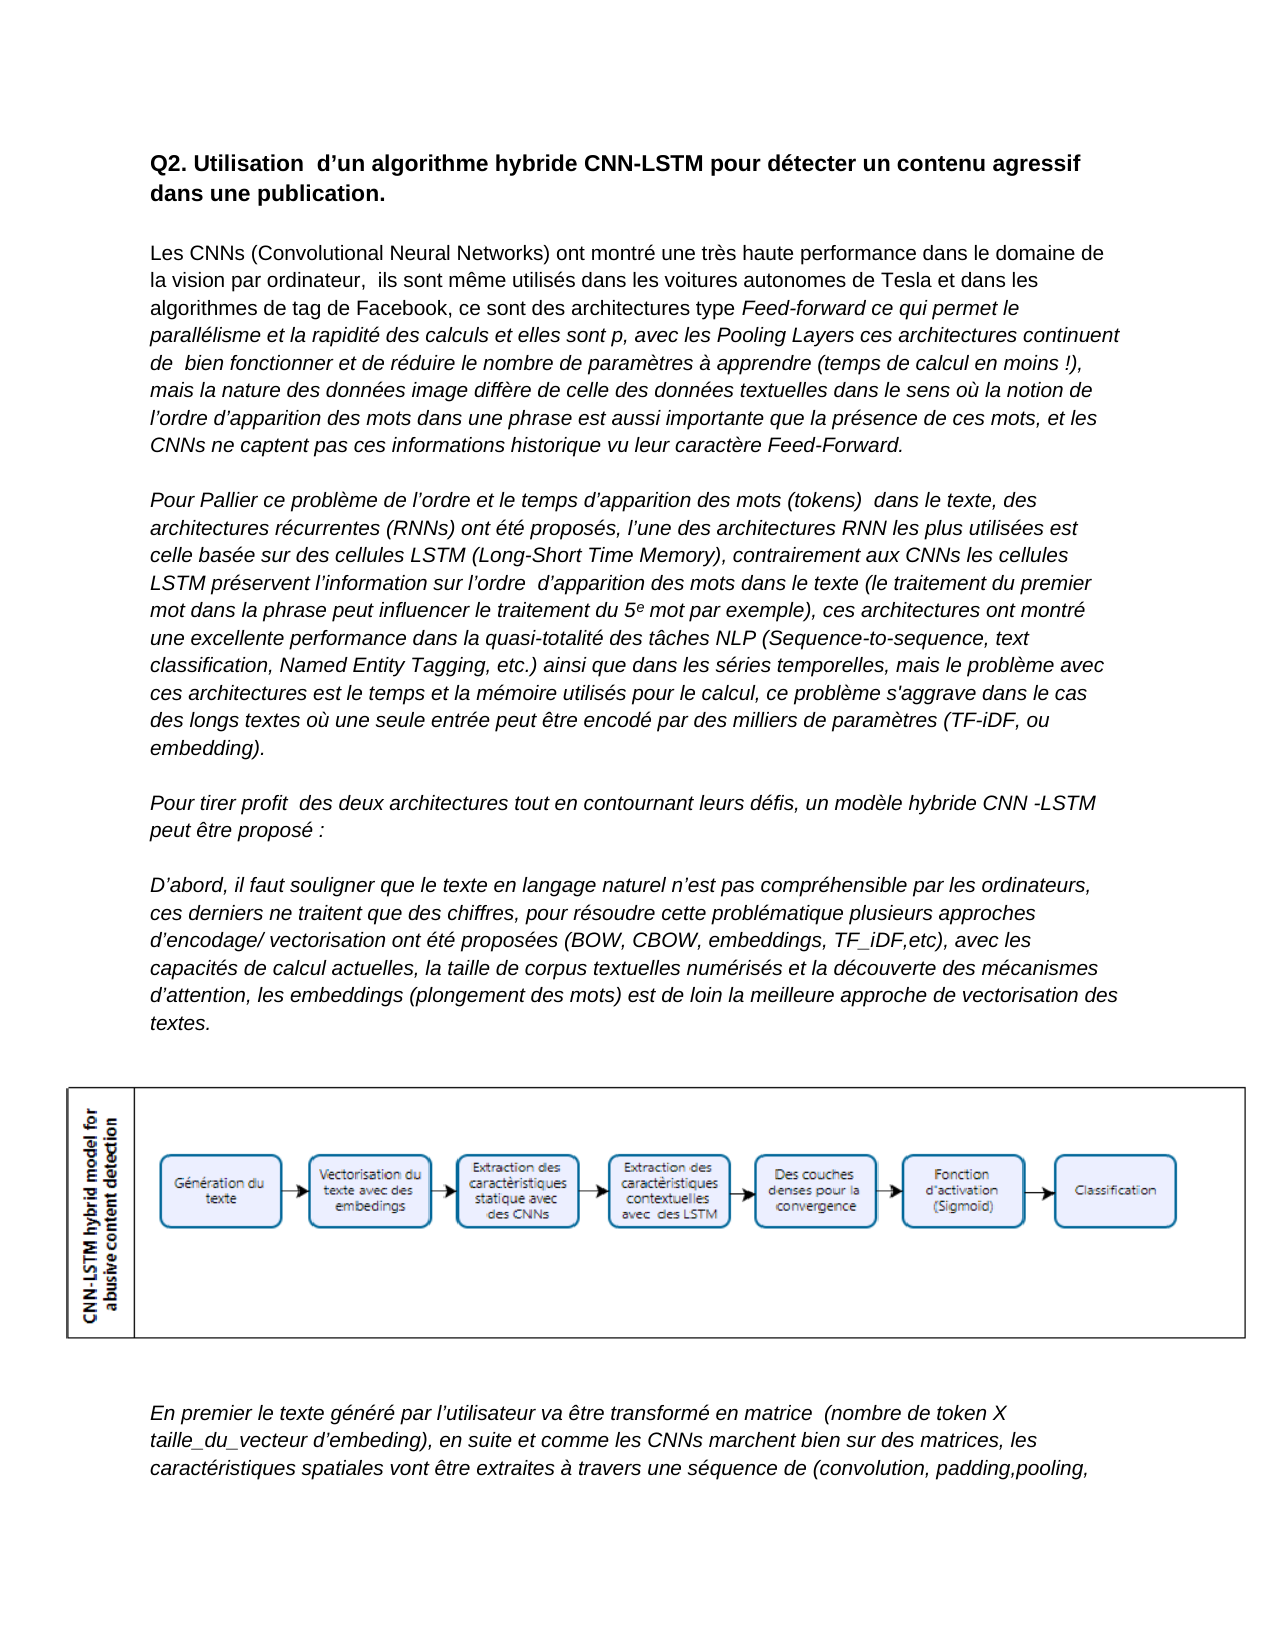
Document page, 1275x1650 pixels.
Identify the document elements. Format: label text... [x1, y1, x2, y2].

text Pour tirer profit des deux architectures tout en contournant leurs défis, un modèle hybride CNN -LSTM peut être proposé : [150, 791, 1125, 842]
picture [53, 1079, 1255, 1348]
text Pour Pallier ce problème de l’ordre et le temps d’apparition des mots (tokens) dans le texte, des architectures récurrentes (RNNs) ont été proposés, l’une des architectures RNN les plus utilisées est celle basée sur des cellules LSTM (Long-Short Time Memory), contrairement aux CNNs les cellules LSTM préservent l’information sur l’ordre d’apparition des mots dans le texte (le traitement du premier mot dans la phrase peut influencer le traitement du 5ᵉ mot par exemple), ces architectures ont montré une excellente performance dans la quasi-totalité des tâches NLP (Sequence-to-sequence, text classification, Named Entity Tagging, etc.) ainsi que dans les séries temporelles, mais le problème avec ces architectures est le temps et la mémoire utilisés pour le calcul, ce problème s'aggrave dans le cas des longs textes où une seule entrée peut être encodé par des milliers de paramètres (TF-iDF, ou embedding). [150, 488, 1125, 759]
text En premier le texte généré par l’utilisateur va être transformé en matrice (nombre de token X taille_du_vecteur d’embeding), en suite et comme les CNNs marchent bien sur des matrices, les caractéristiques spatiales vont être extraites à travers une séquence de (convolution, padding,pooling, [150, 1401, 1125, 1479]
text Q2. Utilisation d’un algorithme hybride CNN-LSTM pour détecter un contenu agressif dans une publication. [150, 150, 1125, 207]
text Les CNNs (Convolutional Neural Networks) ont montré une très haute performance dans le domaine de la vision par ordinateur, ils sont même utilisés dans les voitures autonomes de Tesla et dans les algorithmes de tag de Facebook, ce sont des architectures type Feed-forward ce qui permet le parallélisme et la rapidité des calculs et elles sont p, avec les Pooling Layers ces architectures continuent de bien fonctionner et de réduire le nombre de paramètres à apprendre (temps de calcul en moins !), mais la nature des données image diffère de celle des données textuelles dans le sens où la notion de l’ordre d’apparition des mots dans une phrase est aussi importante que la présence de ces mots, et les CNNs ne captent pas ces informations historique vu leur caractère Feed-Forward. [150, 241, 1125, 457]
text D’abord, il faut souligner que le texte en langage naturel n’est pas compréhensible par les ordinateurs, ces derniers ne traitent que des chiffres, pour résoudre cette problématique plusieurs approches d’encodage/ vectorisation ont été proposées (BOW, CBOW, embeddings, TF_iDF,etc), avec les capacités de calcul actuelles, la taille de corpus textuelles numérisés et la découverte des mécanismes d’attention, les embeddings (plongement des mots) est de loin la meilleure approche de vectorisation des textes. [150, 873, 1125, 1034]
